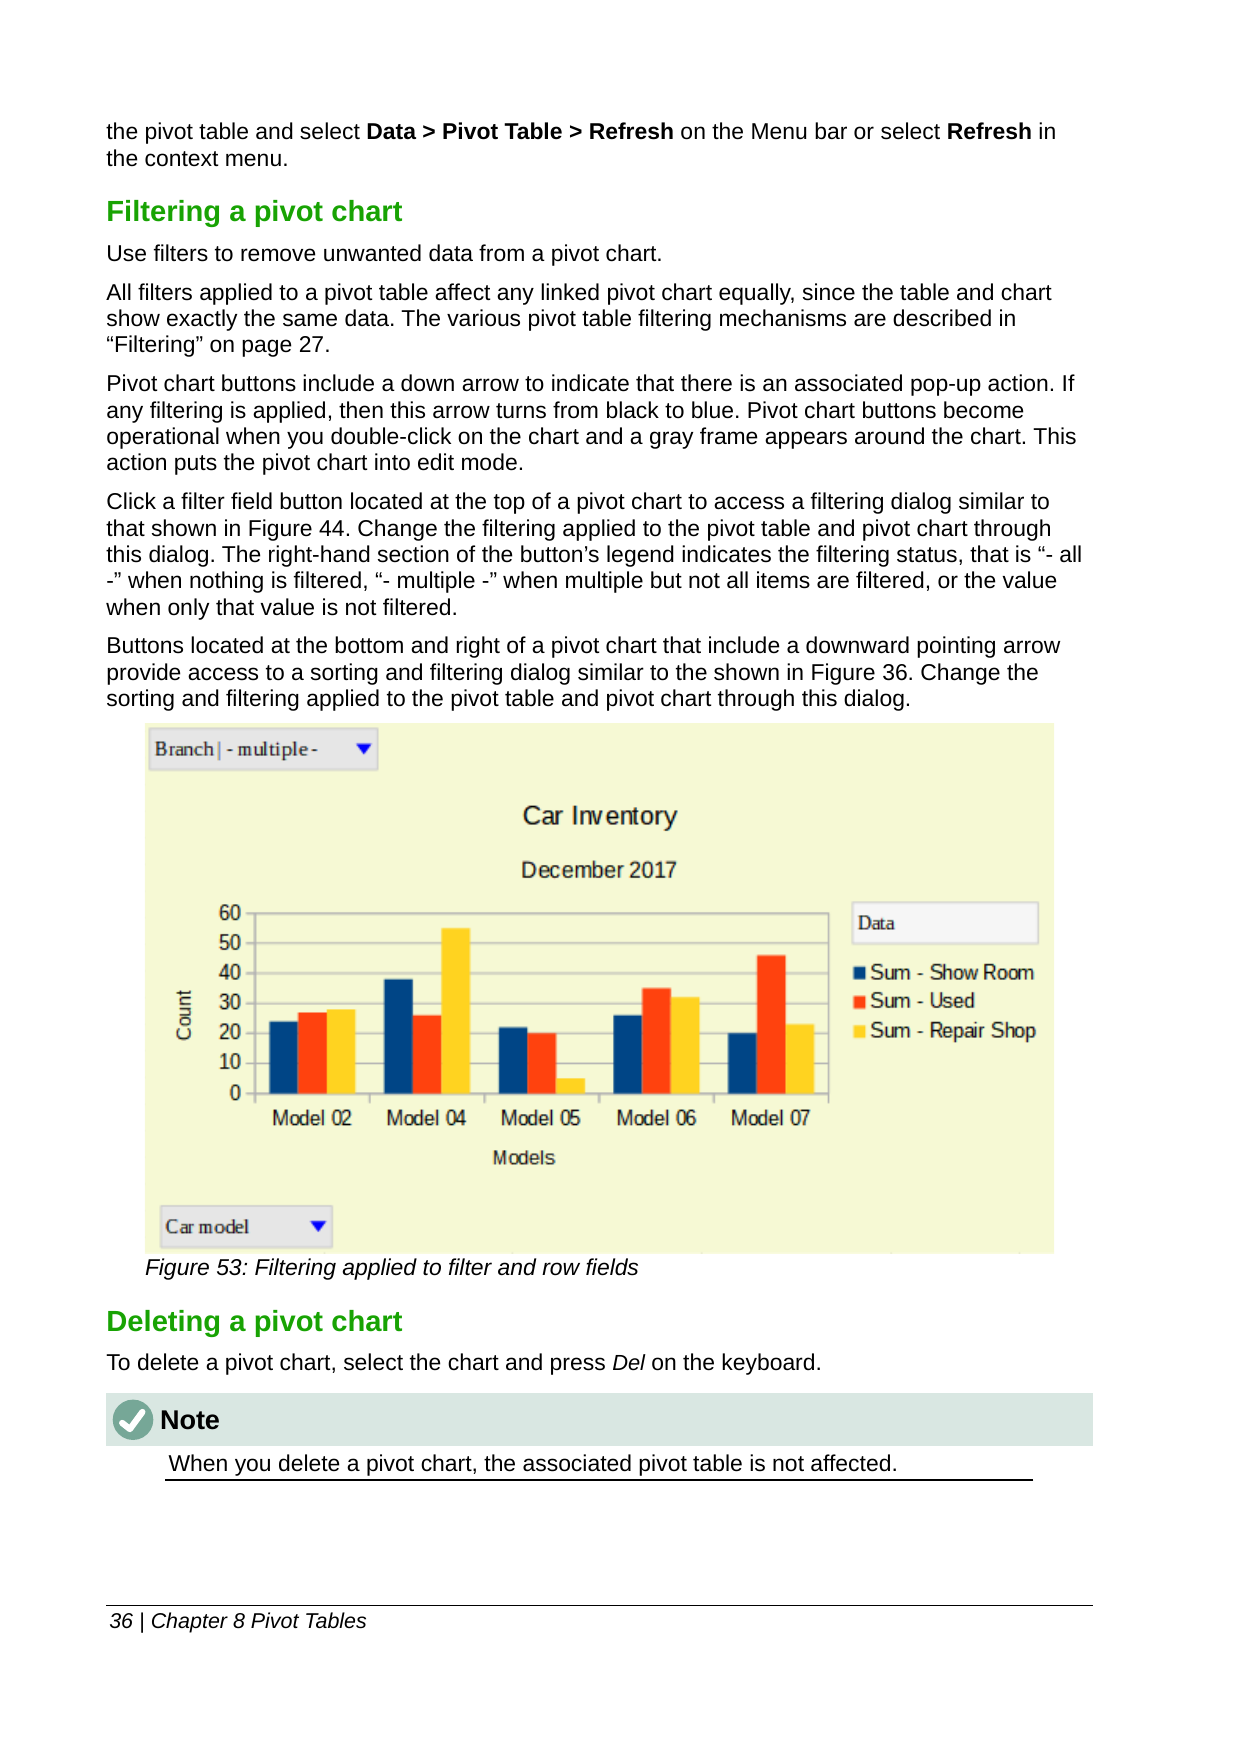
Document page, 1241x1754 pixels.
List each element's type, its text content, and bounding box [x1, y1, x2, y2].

subtitle Filtering a pivot chart [106, 194, 1093, 228]
subtitle Deleting a pivot chart [106, 1304, 1093, 1337]
text Pivot chart buttons include a down arrow to indicate that there is an associated pop-up action. If any filtering is applied, then this arrow turns from black to blue. Pivot chart buttons become operational when you double-click on the chart and a gray frame appears around the chart. This action puts the pivot chart into edit mode. [106, 370, 1093, 476]
text Buttons located at the bottom and right of a pivot chart that include a downward pointing arrow provide access to a sorting and filtering dialog similar to the shown in Figure 36. Change the sorting and filtering applied to the pivot table and pivot chart through this dialog. [106, 632, 1093, 711]
text When you delete a pivot chart, the associated pivot table is not affected. [165, 1446, 1033, 1479]
text Figure 53: Filtering applied to filter and row fields [145, 1254, 1054, 1280]
text Use filters to remove unwanted data from a pivot chart. [106, 240, 1093, 266]
text the pivot table and select Data > Pivot Table > Refresh on the Menu bar or select Refresh in the context menu. [106, 118, 1093, 171]
picture [144, 723, 1055, 1254]
text Click a filter field button located at the top of a pivot chart to access a filtering dialog similar to that shown in Figure 44. Change the filtering applied to the pivot table and pivot chart through this dialog. The right-hand section of the button’s legend indicates the filtering status, that is “- all -” when nothing is filtered, “- multiple -” when multiple but not all items are filtered, or the value when only that value is not filtered. [106, 488, 1093, 620]
subtitle Note [106, 1393, 1093, 1446]
text All filters applied to a pivot table affect any linked pivot chart equally, since the table and chart show exactly the same data. The various pivot table filtering mechanisms are described in “Filtering” on page 27. [106, 279, 1093, 358]
text To delete a pivot chart, select the chart and press Del on the keyboard. [106, 1349, 1093, 1375]
